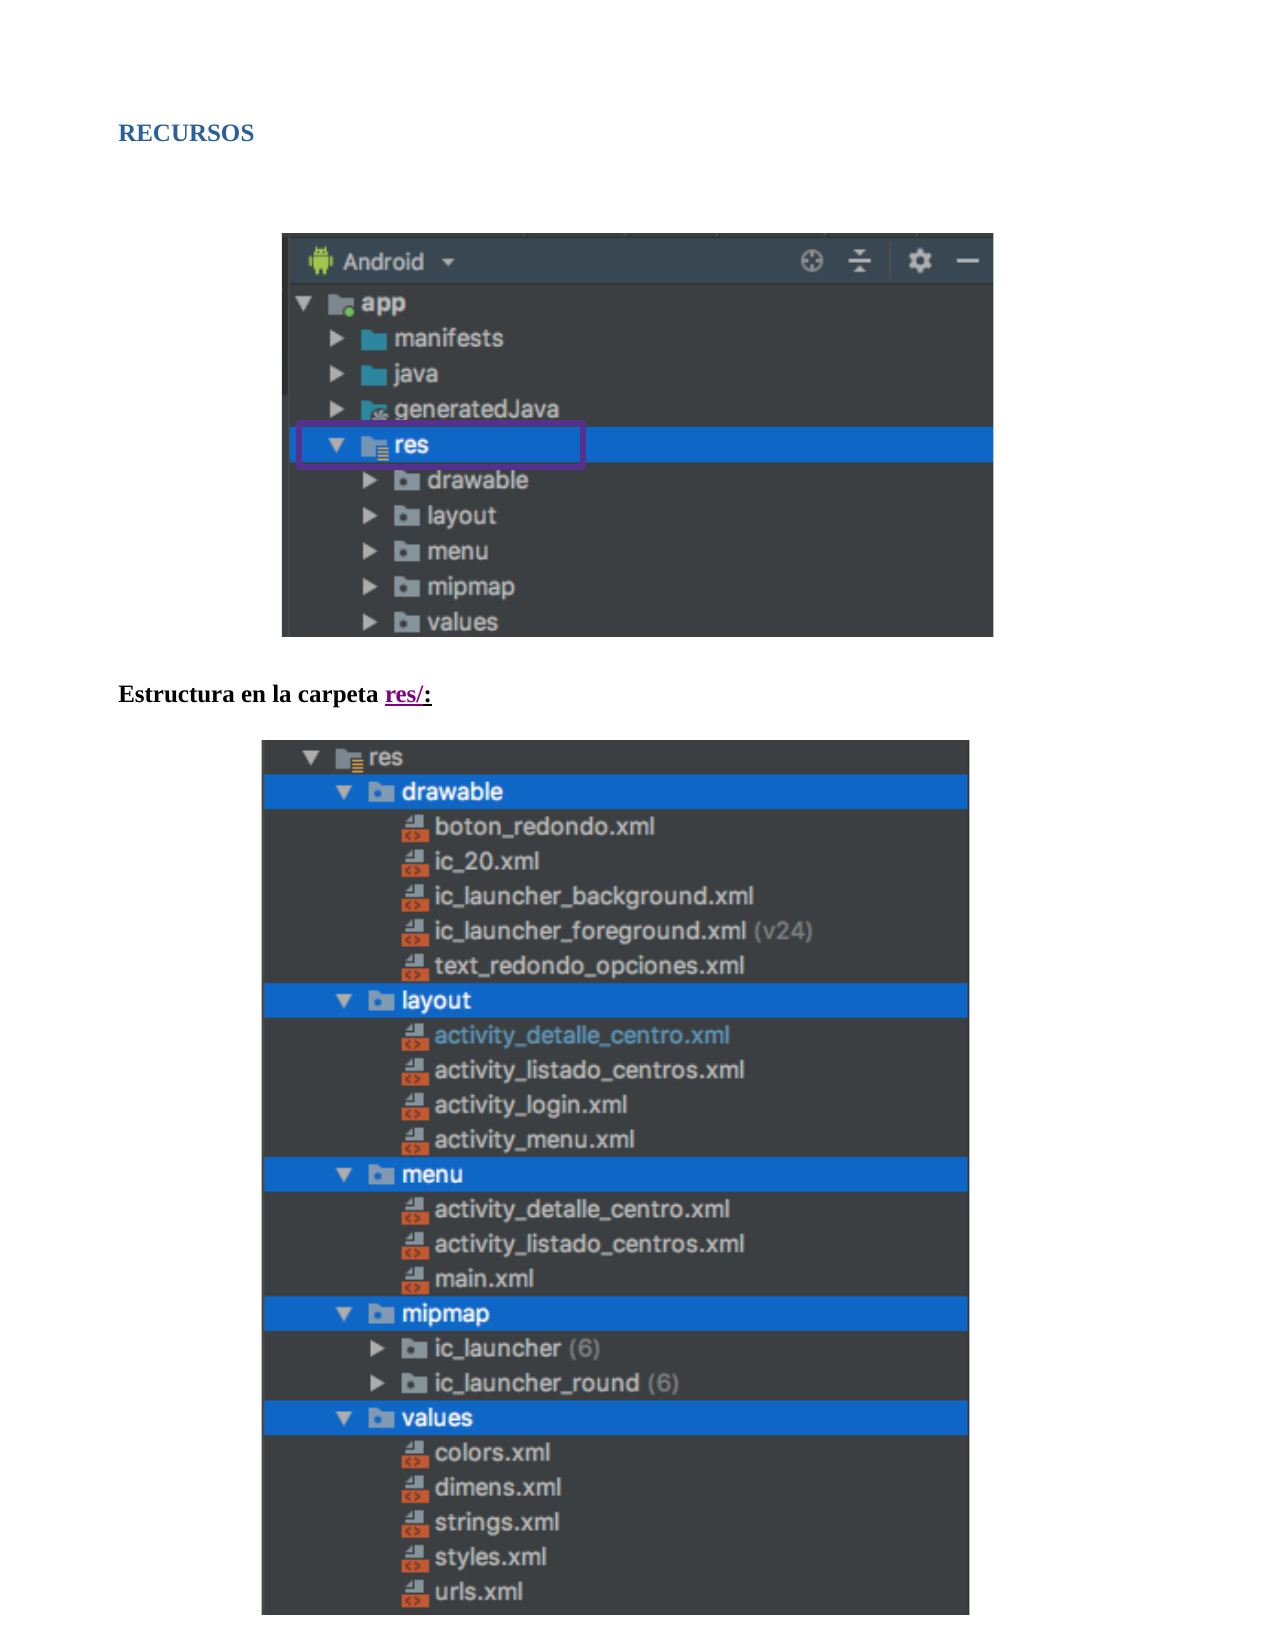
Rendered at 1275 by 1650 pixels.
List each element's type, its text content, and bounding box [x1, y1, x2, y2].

text Estructura en la carpeta res/: [118, 679, 1157, 708]
picture [261, 740, 970, 1615]
picture [281, 233, 994, 637]
text RECURSOS [118, 118, 1157, 147]
